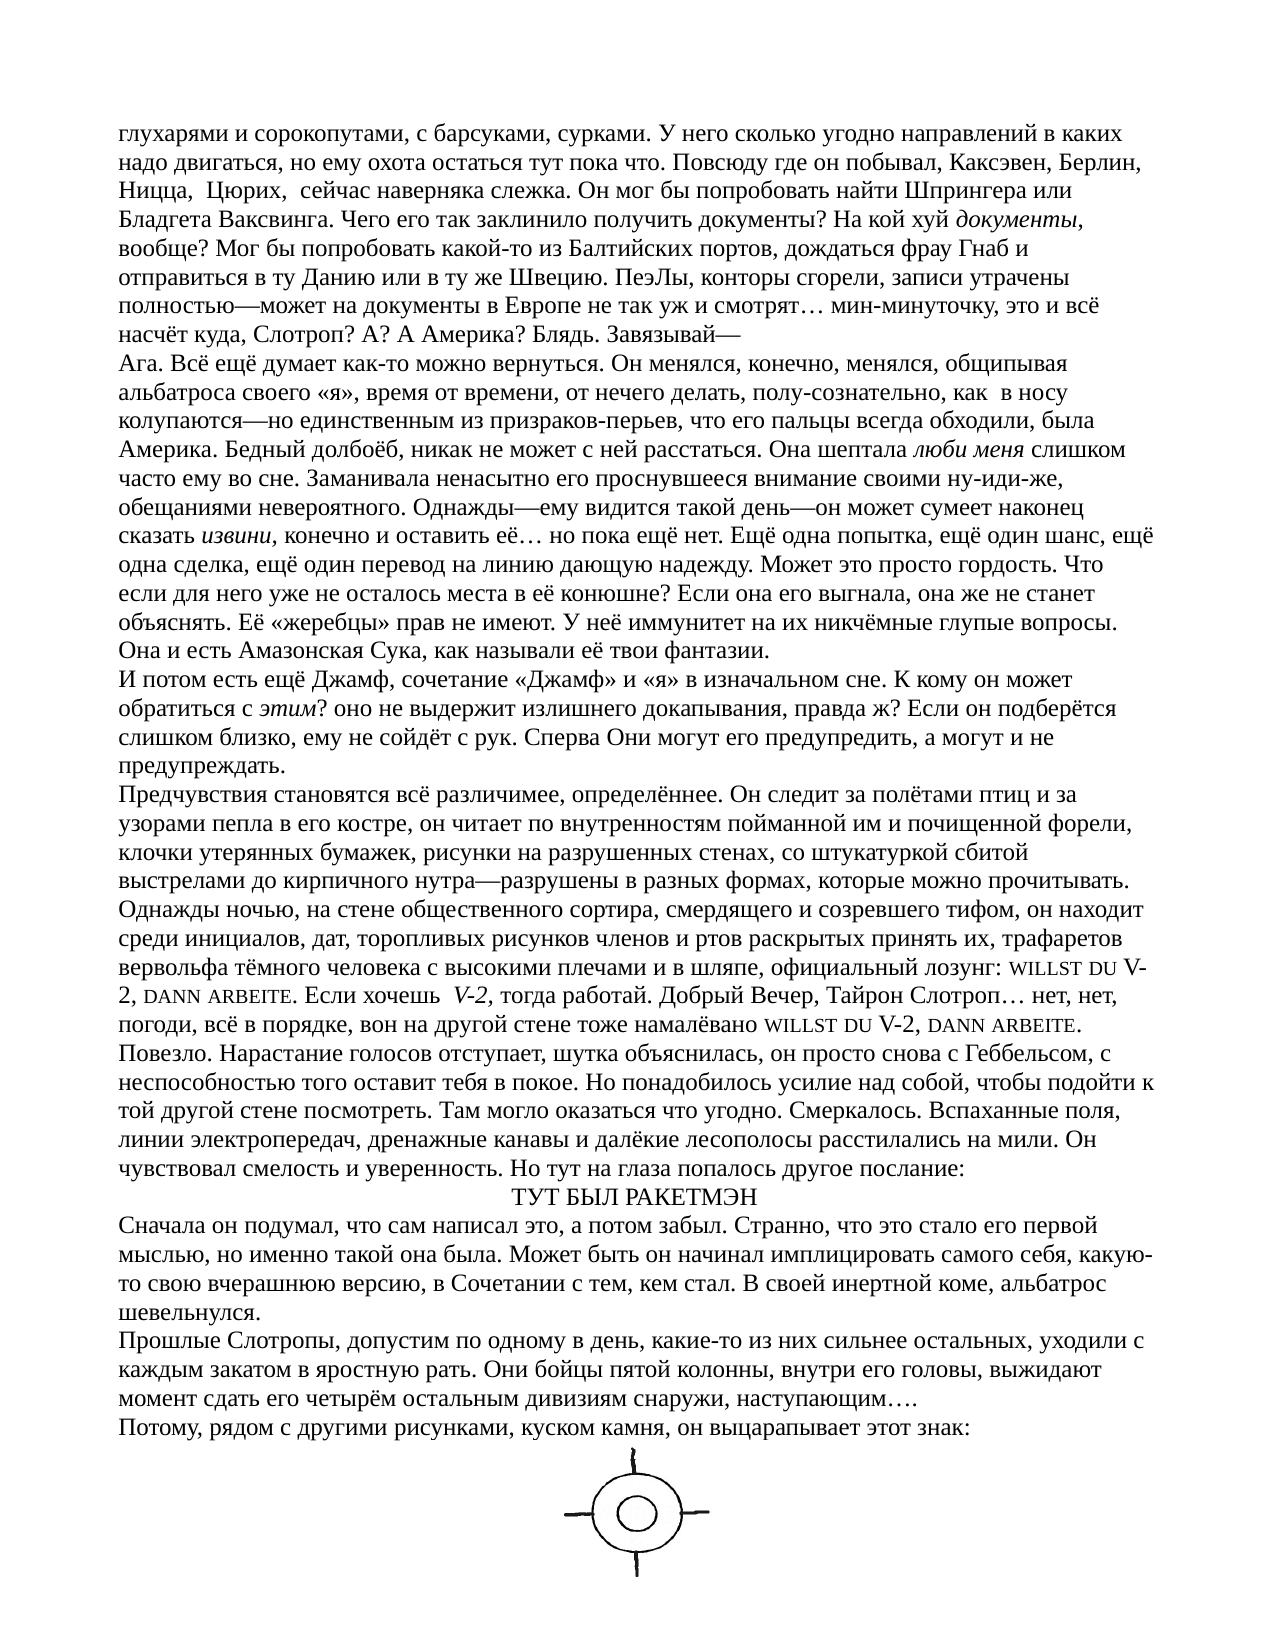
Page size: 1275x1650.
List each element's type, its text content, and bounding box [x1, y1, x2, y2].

text глухарями и сорокопутами, с барсуками, сурками. У него сколько угодно направлений в каких надо двигаться, но ему охота остаться тут пока что. Повсюду где он побывал, Каксэвен, Берлин, Ницца, Цюрих, сейчас наверняка слежка. Он мог бы попробовать найти Шпрингера или Бладгета Ваксвинга. Чего его так заклинило получить документы? На кой хуй документы, вообще? Мог бы попробовать какой-то из Балтийских портов, дождаться фрау Гнаб и отправиться в ту Данию или в ту же Швецию. ПеэЛы, конторы сгорели, записи утрачены полностью—может на документы в Европе не так уж и смотрят… мин-минуточку, это и всё насчёт куда, Слотроп? А? А Америка? Блядь. Завязывай— [118, 118, 1157, 348]
text Сначала он подумал, что сам написал это, а потом забыл. Странно, что это стало его первой мыслью, но именно такой она была. Может быть он начинал имплицировать самого себя, какую-то свою вчерашнюю версию, в Сочетании с тем, кем стал. В своей инертной коме, альбатрос шевельнулся. [118, 1211, 1157, 1326]
text ТУТ БЫЛ РАКЕТМЭН [118, 1182, 1157, 1211]
text Прошлые Слотропы, допустим по одному в день, какие-то из них сильнее остальных, уходили с каждым закатом в яростную рать. Они бойцы пятой колонны, внутри его головы, выжидают момент сдать его четырём остальным дивизиям снаружи, наступающим…. [118, 1326, 1157, 1412]
text И потом есть ещё Джамф, сочетание «Джамф» и «я» в изначальном сне. К кому он может обратиться с этим? оно не выдержит излишнего докапывания, правда ж? Если он подберётся слишком близко, ему не сойдёт с рук. Сперва Они могут его предупредить, а могут и не предупреждать. [118, 664, 1157, 779]
picture [425, 1440, 850, 1586]
text Предчувствия становятся всё различимее, определённее. Он следит за полётами птиц и за узорами пепла в его костре, он читает по внутренностям пойманной им и почищенной форели, клочки утерянных бумажек, рисунки на разрушенных стенах, со штукатуркой сбитой выстрелами до кирпичного нутра—разрушены в разных формах, которые можно прочитывать. [118, 779, 1157, 894]
text Потому, рядом с другими рисунками, куском камня, он выцарапывает этот знак: [118, 1412, 1157, 1441]
text Однажды ночью, на стене общественного сортира, смердящего и созревшего тифом, он находит среди инициалов, дат, торопливых рисунков членов и ртов раскрытых принять их, трафаретов вервольфа тёмного человека с высокими плечами и в шляпе, официальный лозунг: willst du V-2, dann arbeite. Если хочешь V-2, тогда работай. Добрый Вечер, Тайрон Слотроп… нет, нет, погоди, всё в порядке, вон на другой стене тоже намалёвано willst du V-2, dann arbeite. Повезло. Нарастание голосов отступает, шутка объяснилась, он просто снова с Геббельсом, с неспособностью того оставит тебя в покое. Но понадобилось усилие над собой, чтобы подойти к той другой стене посмотреть. Там могло оказаться что угодно. Смеркалось. Вспаханные поля, линии электропередач, дренажные канавы и далёкие лесополосы расстилались на мили. Он чувствовал смелость и уверенность. Но тут на глаза попалось другое послание: [118, 894, 1157, 1182]
text Ага. Всё ещё думает как-то можно вернуться. Он менялся, конечно, менялся, общипывая альбатроса своего «я», время от времени, от нечего делать, полу-сознательно, как в носу колупаются—но единственным из призраков-перьев, что его пальцы всегда обходили, была Америка. Бедный долбоёб, никак не может с ней расстаться. Она шептала люби меня слишком часто ему во сне. Заманивала ненасытно его проснувшееся внимание своими ну-иди-же, обещаниями невероятного. Однажды—ему видится такой день—он может сумеет наконец сказать извини, конечно и оставить её… но пока ещё нет. Ещё одна попытка, ещё один шанс, ещё одна сделка, ещё один перевод на линию дающую надежду. Может это просто гордость. Что если для него уже не осталось места в её конюшне? Если она его выгнала, она же не станет объяснять. Её «жеребцы» прав не имеют. У неё иммунитет на их никчёмные глупые вопросы. Она и есть Амазонская Сука, как называли её твои фантазии. [118, 348, 1157, 664]
